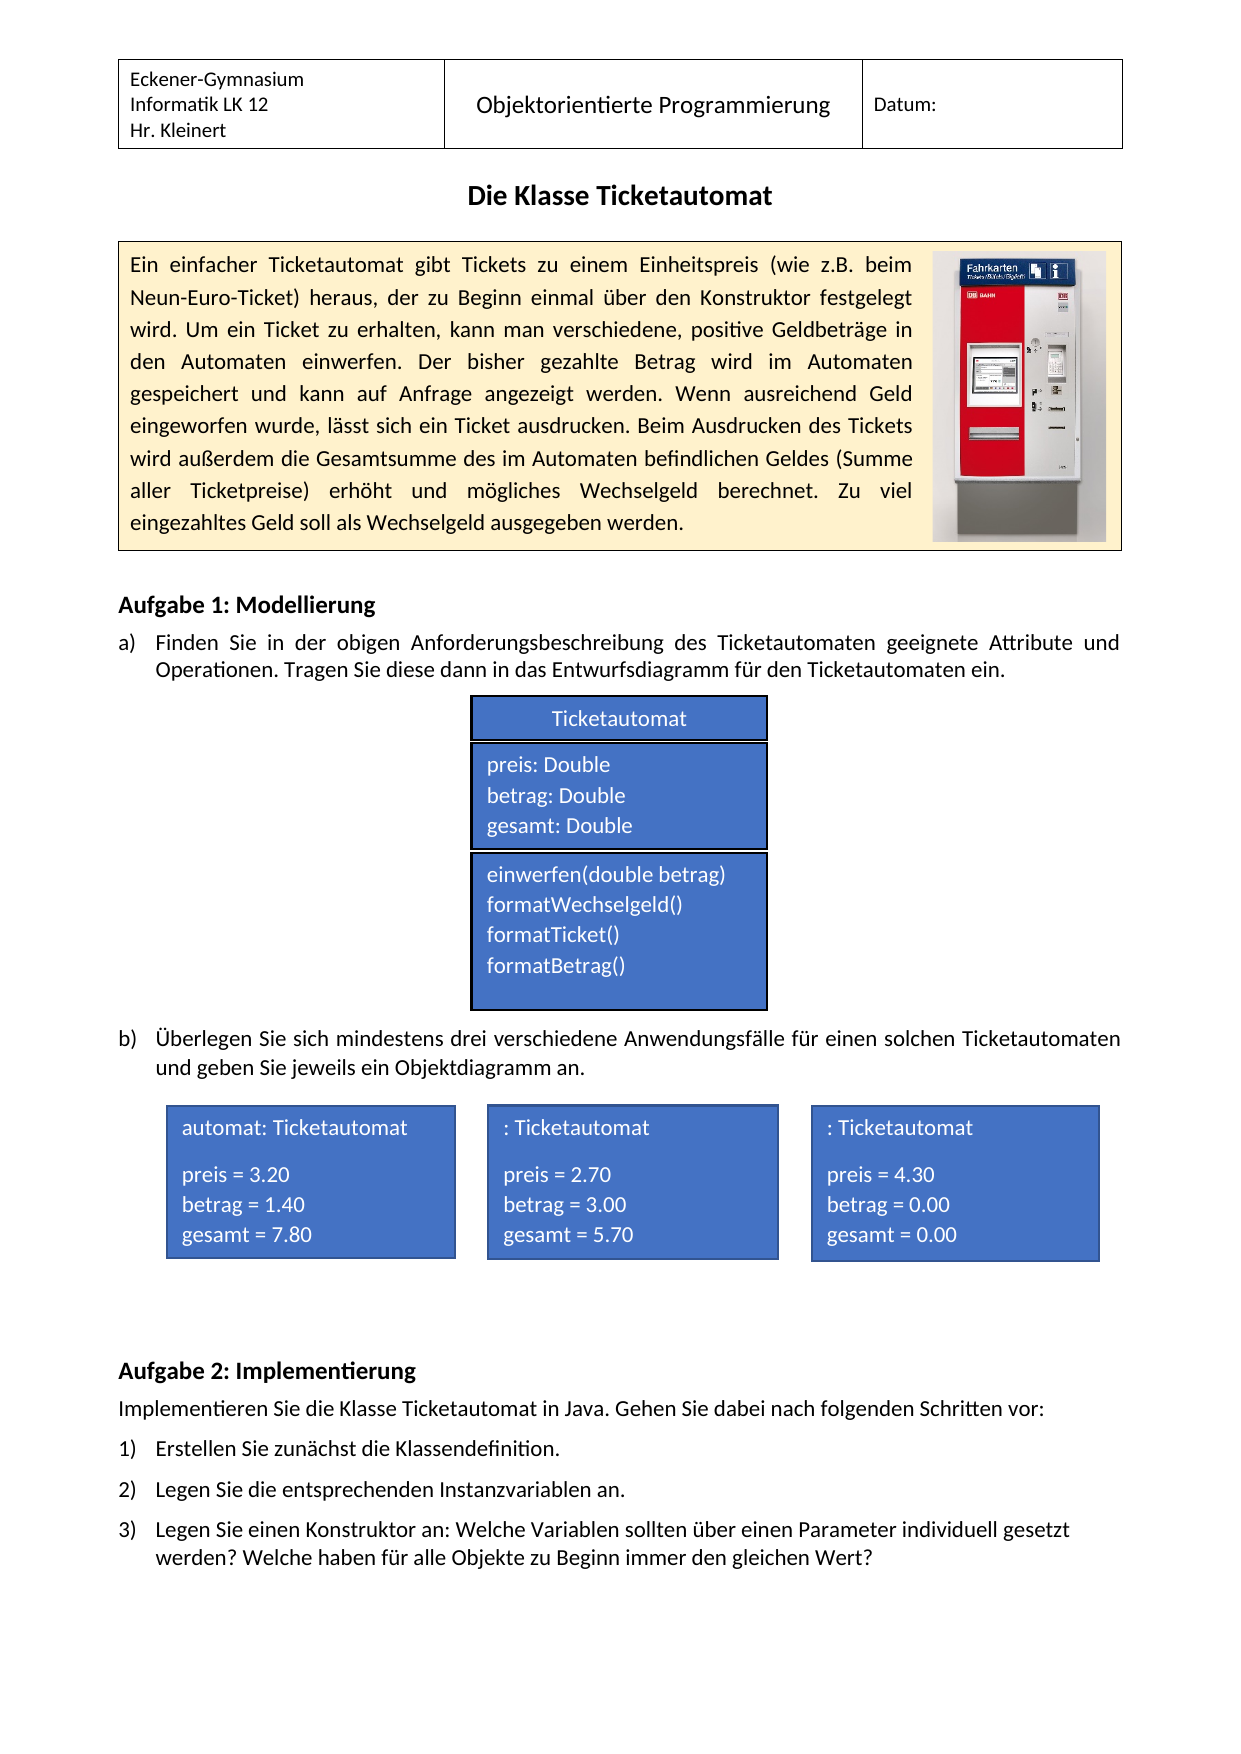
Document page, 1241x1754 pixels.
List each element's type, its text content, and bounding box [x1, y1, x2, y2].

text Aufgabe 2: Implementierung [118, 1355, 1122, 1386]
text formatTicket() [487, 921, 752, 948]
list Erstellen Sie zunächst die Klassendefinition. [118, 1434, 1122, 1462]
text betrag: Double [487, 781, 752, 809]
text Implementieren Sie die Klasse Ticketautomat in Java. Gehen Sie dabei nach folgenden Schritten vor: [118, 1394, 1122, 1422]
picture [948, 251, 1111, 542]
text formatWechselgeld() [487, 890, 752, 918]
text gesamt: Double [487, 811, 752, 839]
table_header [155, 1093, 477, 1318]
list Überlegen Sie sich mindestens drei verschiedene Anwendungsfälle für einen solchen Ticketautomaten und geben Sie jeweils ein Objektdiagramm an. [118, 1024, 1122, 1081]
text formatBetrag() [487, 951, 752, 979]
text preis: Double [487, 751, 752, 779]
text Die Klasse Ticketautomat [118, 177, 1122, 213]
table_header [477, 1093, 800, 1318]
table_header [800, 1093, 1122, 1318]
list Legen Sie einen Konstruktor an: Welche Variablen sollten über einen Parameter individuell gesetzt werden? Welche haben für alle Objekte zu Beginn immer den gleichen Wert? [118, 1516, 1122, 1572]
text Ticketautomat [487, 704, 752, 732]
text einwerfen(double betrag) [487, 860, 752, 888]
list Finden Sie in der obigen Anforderungsbeschreibung des Ticketautomaten geeignete Attribute und Operationen. Tragen Sie diese dann in das Entwurfsdiagramm für den Ticketautomaten ein. [118, 628, 1122, 684]
list Legen Sie die entsprechenden Instanzvariablen an. [118, 1475, 1122, 1503]
table_header Ein einfacher Ticketautomat gibt Tickets zu einem Einheitspreis (wie z.B. beim Neun-Euro-Ticket) heraus, der zu Beginn einmal über den Konstruktor festgelegt wird. Um ein Ticket zu erhalten, kann man verschiedene, positive Geldbeträge in den Automaten einwerfen. Der bisher gezahlte Betrag wird im Automaten gespeichert und kann auf Anfrage angezeigt werden. Wenn ausreichend Geld eingeworfen wurde, lässt sich ein Ticket ausdrucken. Beim Ausdrucken des Tickets wird außerdem die Gesamtsumme des im Automaten befindlichen Geldes (Summe aller Ticketpreise) erhöht und mögliches Wechselgeld berechnet. Zu viel eingezahltes Geld soll als Wechselgeld ausgegeben werden. [119, 242, 1121, 550]
text Aufgabe 1: Modellierung [118, 589, 1122, 619]
